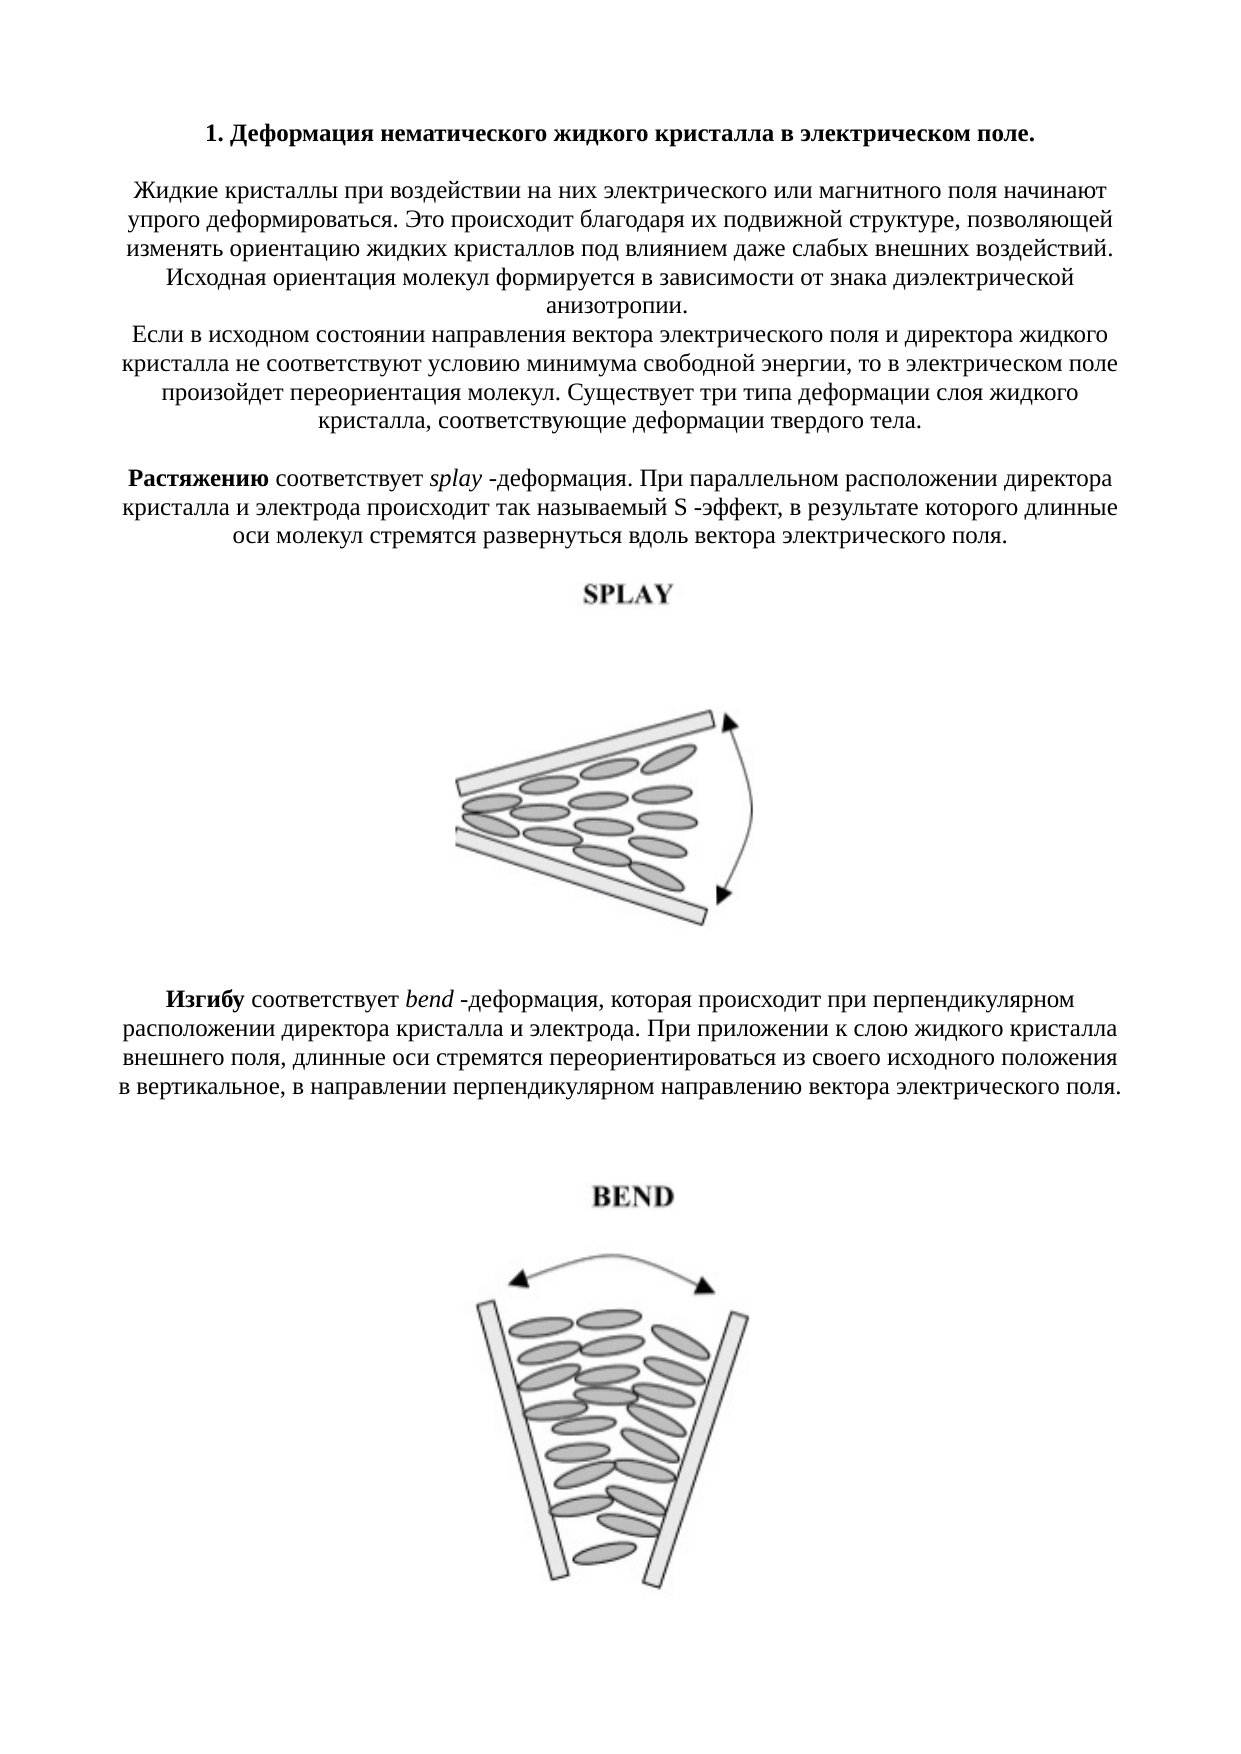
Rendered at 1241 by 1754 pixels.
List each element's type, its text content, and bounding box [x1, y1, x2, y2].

text 1. Деформация нематического жидкого кристалла в электрическом поле. [118, 118, 1122, 147]
picture [502, 1136, 774, 1637]
text Если в исходном состоянии направления вектора электрического поля и директора жидкого кристалла не соответствуют условию минимума свободной энергии, то в электрическом поле произойдет переориентация молекул. Существует три типа деформации слоя жидкого кристалла, соответствующие деформации твердого тела. [118, 319, 1122, 434]
picture [417, 557, 669, 985]
text Изгибу соответствует bend -деформация, которая происходит при перпендикулярном расположении директора кристалла и электрода. При приложении к слою жидкого кристалла внешнего поля, длинные оси стремятся переориентироваться из своего исходного положения в вертикальное, в направлении перпендикулярном направлению вектора электрического поля. [118, 549, 1122, 1099]
text Растяжению соответствует splay -деформация. При параллельном расположении директора кристалла и электрода происходит так называемый S -эффект, в результате которого длинные оси молекул стремятся развернуться вдоль вектора электрического поля. [118, 463, 1122, 549]
text Жидкие кристаллы при воздействии на них электрического или магнитного поля начинают упрого деформироваться. Это происходит благодаря их подвижной структуре, позволяющей изменять ориентацию жидких кристаллов под влиянием даже слабых внешних воздействий. Исходная ориентация молекул формируется в зависимости от знака диэлектрической анизотропии. [118, 176, 1122, 319]
